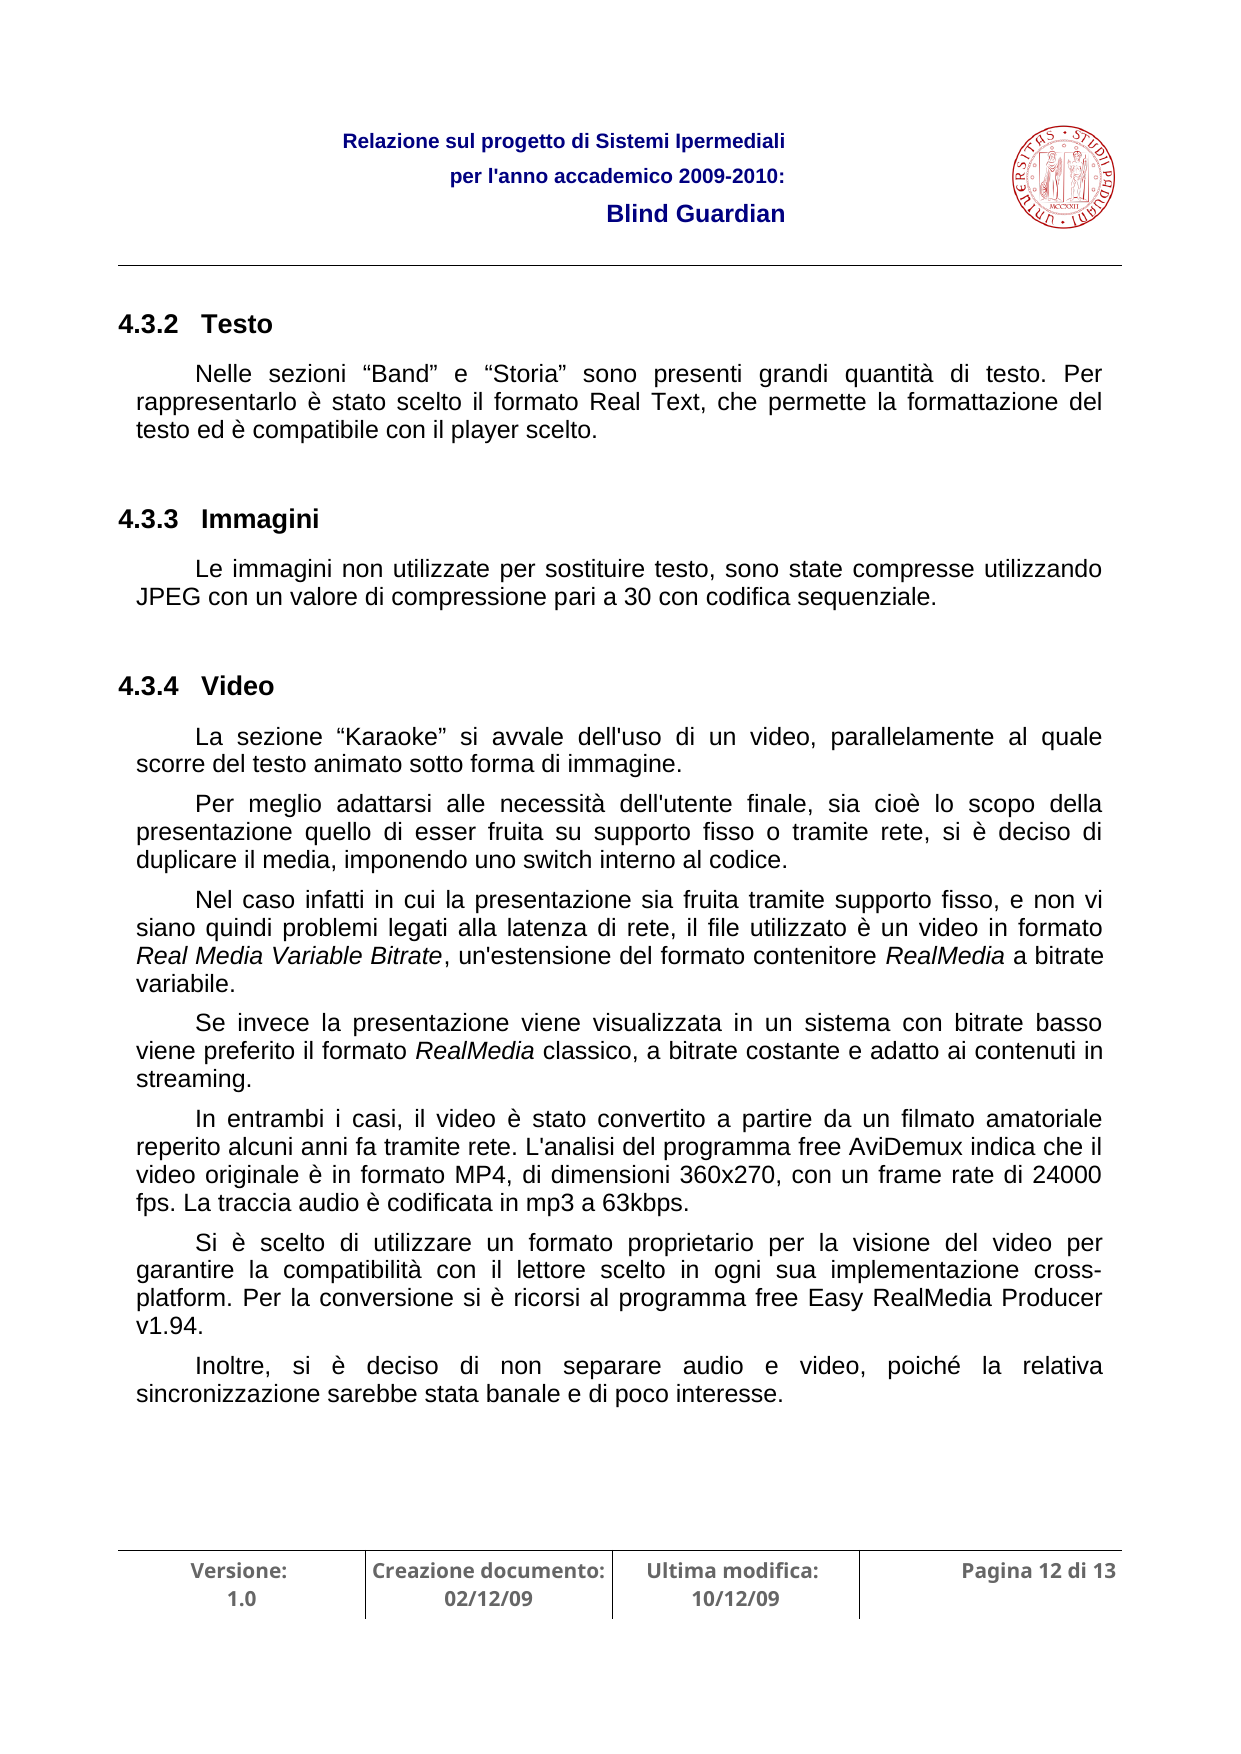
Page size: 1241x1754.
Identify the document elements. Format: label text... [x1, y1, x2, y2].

picture [1010, 123, 1117, 231]
text Nel caso infatti in cui la presentazione sia fruita tramite supporto fisso, e non vi siano quindi problemi legati alla latenza di rete, il file utilizzato è un video in formato Real Media Variable Bitrate, un'estensione del formato contenitore RealMedia a bitrate variabile. [136, 886, 1104, 997]
text La sezione “Karaoke” si avvale dell'uso di un video, parallelamente al quale scorre del testo animato sotto forma di immagine. [136, 722, 1104, 778]
text Per meglio adattarsi alle necessità dell'utente finale, sia cioè lo scopo della presentazione quello di esser fruita su supporto fisso o tramite rete, si è deciso di duplicare il media, imponendo uno switch interno al codice. [136, 790, 1104, 874]
subtitle Immagini [118, 504, 1122, 534]
text Nelle sezioni “Band” e “Storia” sono presenti grandi quantità di testo. Per rappresentarlo è stato scelto il formato Real Text, che permette la formattazione del testo ed è compatibile con il player scelto. [136, 360, 1104, 443]
text Si è scelto di utilizzare un formato proprietario per la visione del video per garantire la compatibilità con il lettore scelto in ogni sua implementazione cross-platform. Per la conversione si è ricorsi al programma free Easy RealMedia Producer v1.94. [136, 1228, 1104, 1340]
text Inoltre, si è deciso di non separare audio e video, poiché la relativa sincronizzazione sarebbe stata banale e di poco interesse. [136, 1352, 1104, 1408]
subtitle Testo [118, 309, 1122, 339]
text Le immagini non utilizzate per sostituire testo, sono state compresse utilizzando JPEG con un valore di compressione pari a 30 con codifica sequenziale. [136, 555, 1104, 611]
subtitle Video [118, 671, 1122, 702]
text Se invece la presentazione viene visualizzata in un sistema con bitrate basso viene preferito il formato RealMedia classico, a bitrate costante e adatto ai contenuti in streaming. [136, 1009, 1104, 1093]
text In entrambi i casi, il video è stato convertito a partire da un filmato amatoriale reperito alcuni anni fa tramite rete. L'analisi del programma free AviDemux indica che il video originale è in formato MP4, di dimensioni 360x270, con un frame rate di 24000 fps. La traccia audio è codificata in mp3 a 63kbps. [136, 1105, 1104, 1217]
